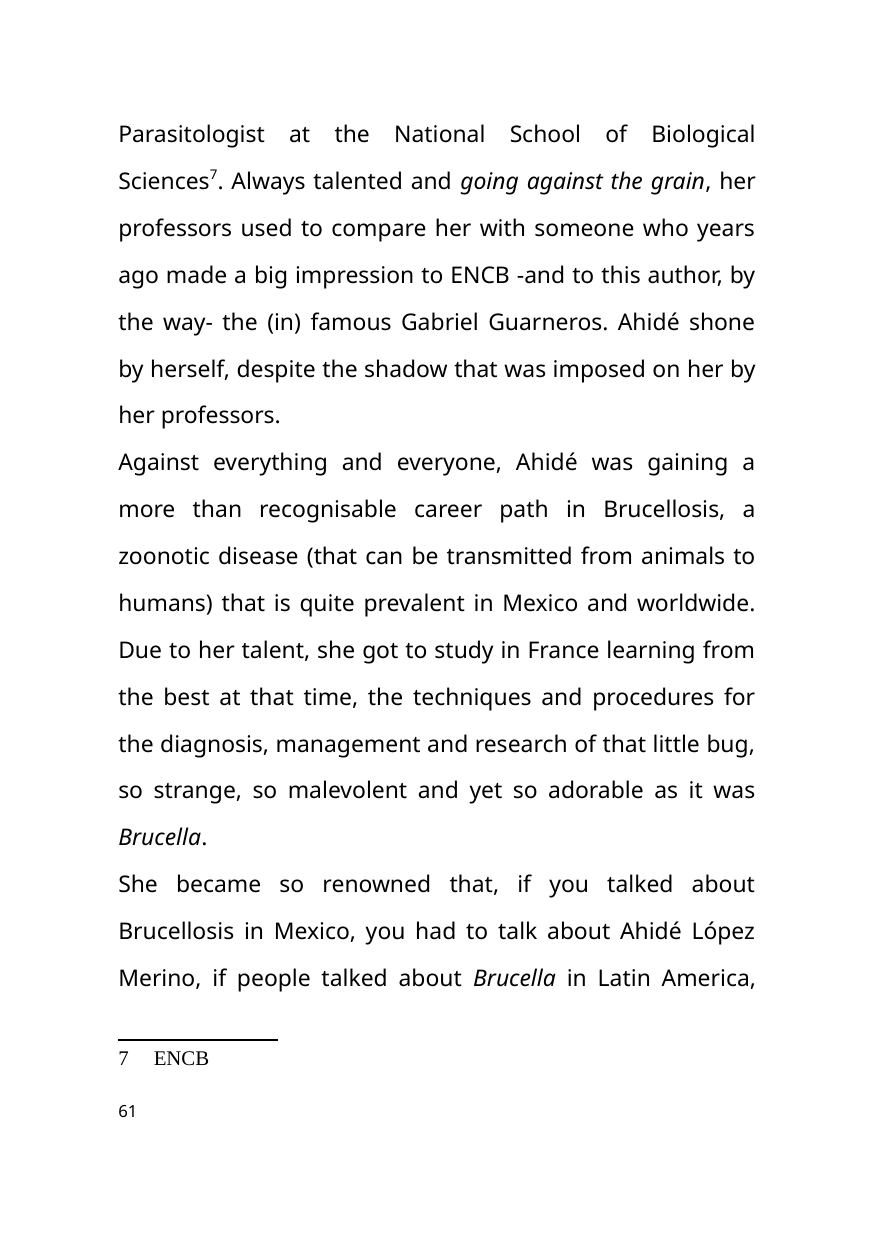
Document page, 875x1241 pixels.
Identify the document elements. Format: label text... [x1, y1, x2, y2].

text Against everything and everyone, Ahidé was gaining a more than recognisable career path in Brucellosis, a zoonotic disease (that can be transmitted from animals to humans) that is quite prevalent in Mexico and worldwide. Due to her talent, she got to study in France learning from the best at that time, the techniques and procedures for the diagnosis, management and research of that little bug, so strange, so malevolent and yet so adorable as it was Brucella. [118, 446, 756, 852]
text ENCB [118, 1046, 756, 1070]
text She became so renowned that, if you talked about Brucellosis in Mexico, you had to talk about Ahidé López Merino, if people talked about Brucella in Latin America, [118, 868, 756, 993]
text Parasitologist at the National School of Biological Sciences. Always talented and going against the grain, her professors used to compare her with someone who years ago made a big impression to ENCB -and to this author, by the way- the (in) famous Gabriel Guarneros. Ahidé shone by herself, despite the shadow that was imposed on her by her professors. [118, 118, 756, 431]
